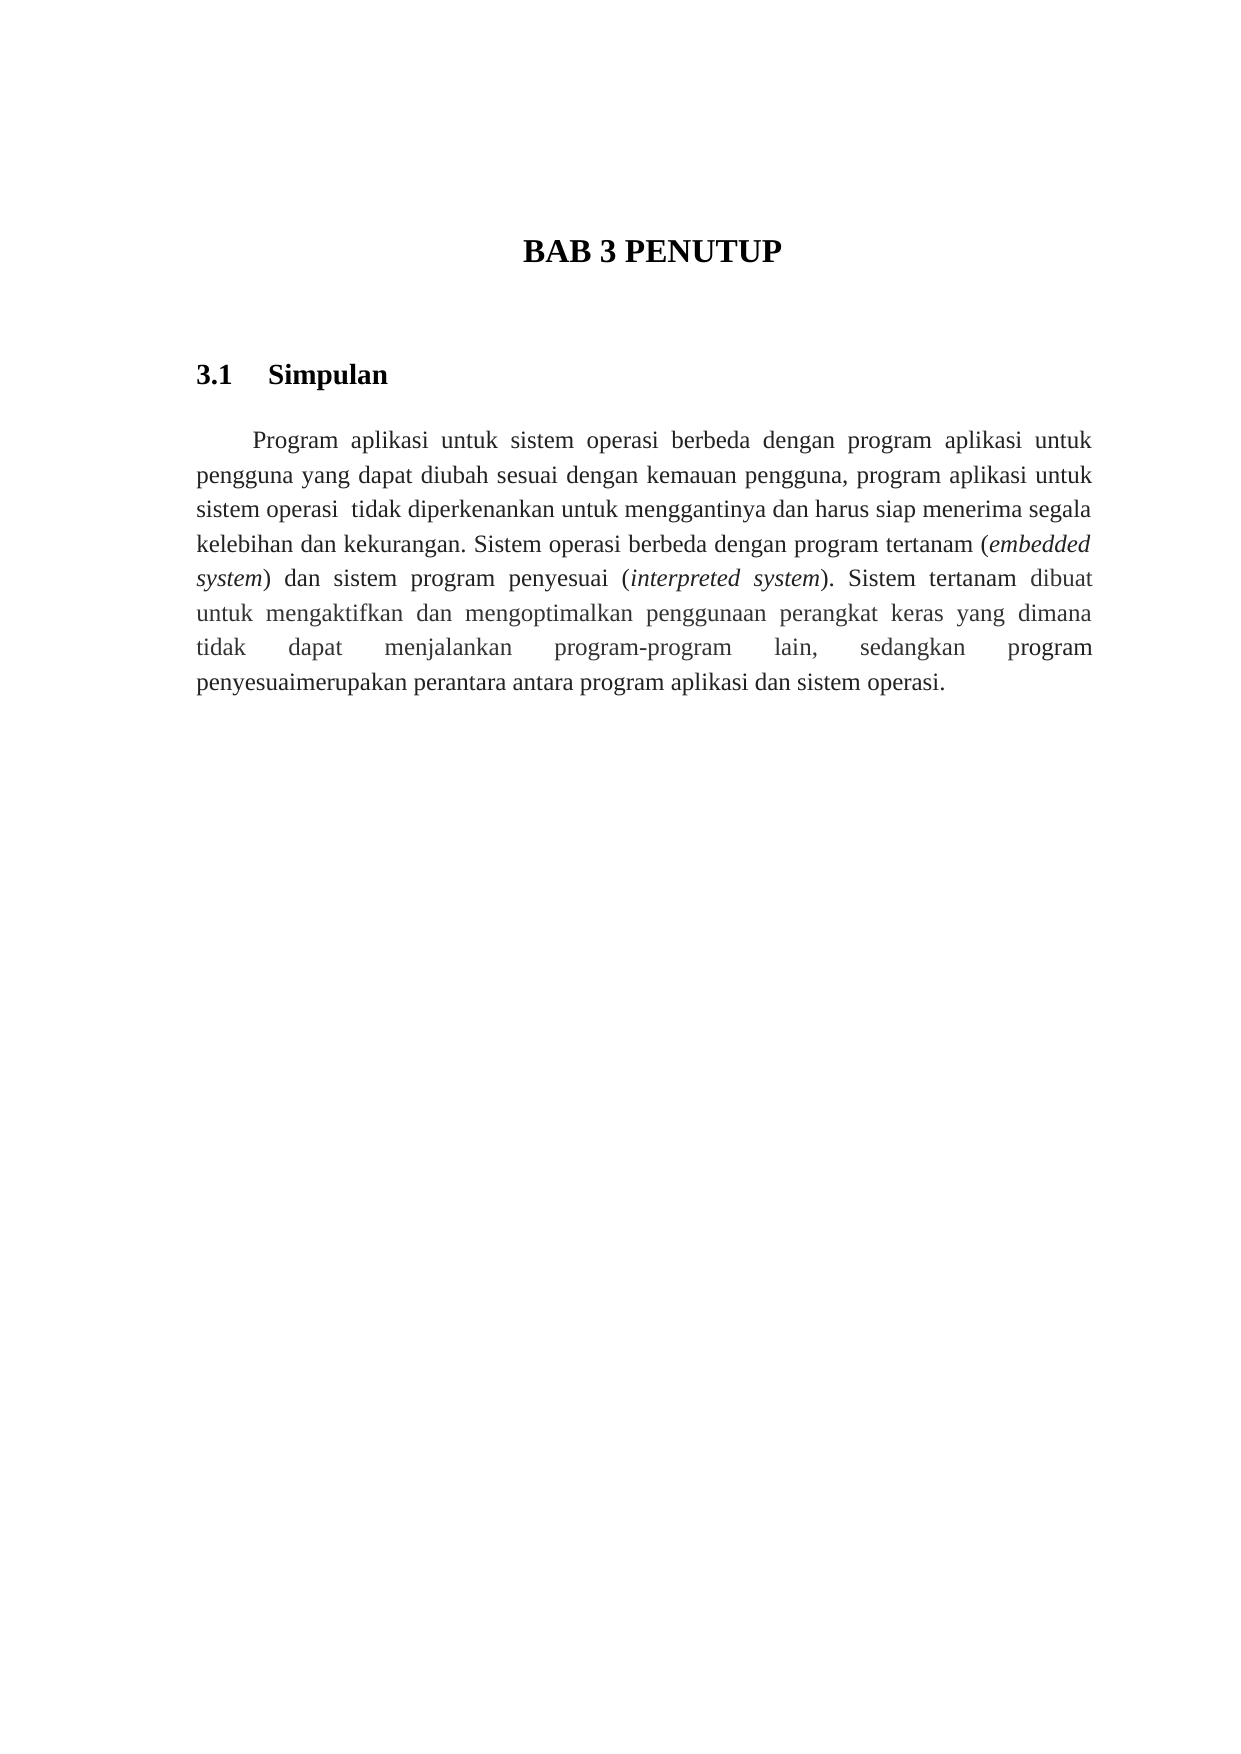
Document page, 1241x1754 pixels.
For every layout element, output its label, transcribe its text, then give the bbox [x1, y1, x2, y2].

text Program aplikasi untuk sistem operasi berbeda dengan program aplikasi untuk pengguna yang dapat diubah sesuai dengan kemauan pengguna, program aplikasi untuk sistem operasi tidak diperkenankan untuk menggantinya dan harus siap menerima segala kelebihan dan kekurangan. Sistem operasi berbeda dengan program tertanam (embedded system) dan sistem program penyesuai (interpreted system). Sistem tertanam dibuat untuk mengaktifkan dan mengoptimalkan penggunaan perangkat keras yang dimana tidak dapat menjalankan program-program lain, sedangkan program penyesuaimerupakan perantara antara program aplikasi dan sistem operasi. [196, 426, 1093, 696]
subtitle Simpulan [196, 357, 1093, 391]
subtitle BAB 3 PENUTUP [177, 231, 1093, 269]
